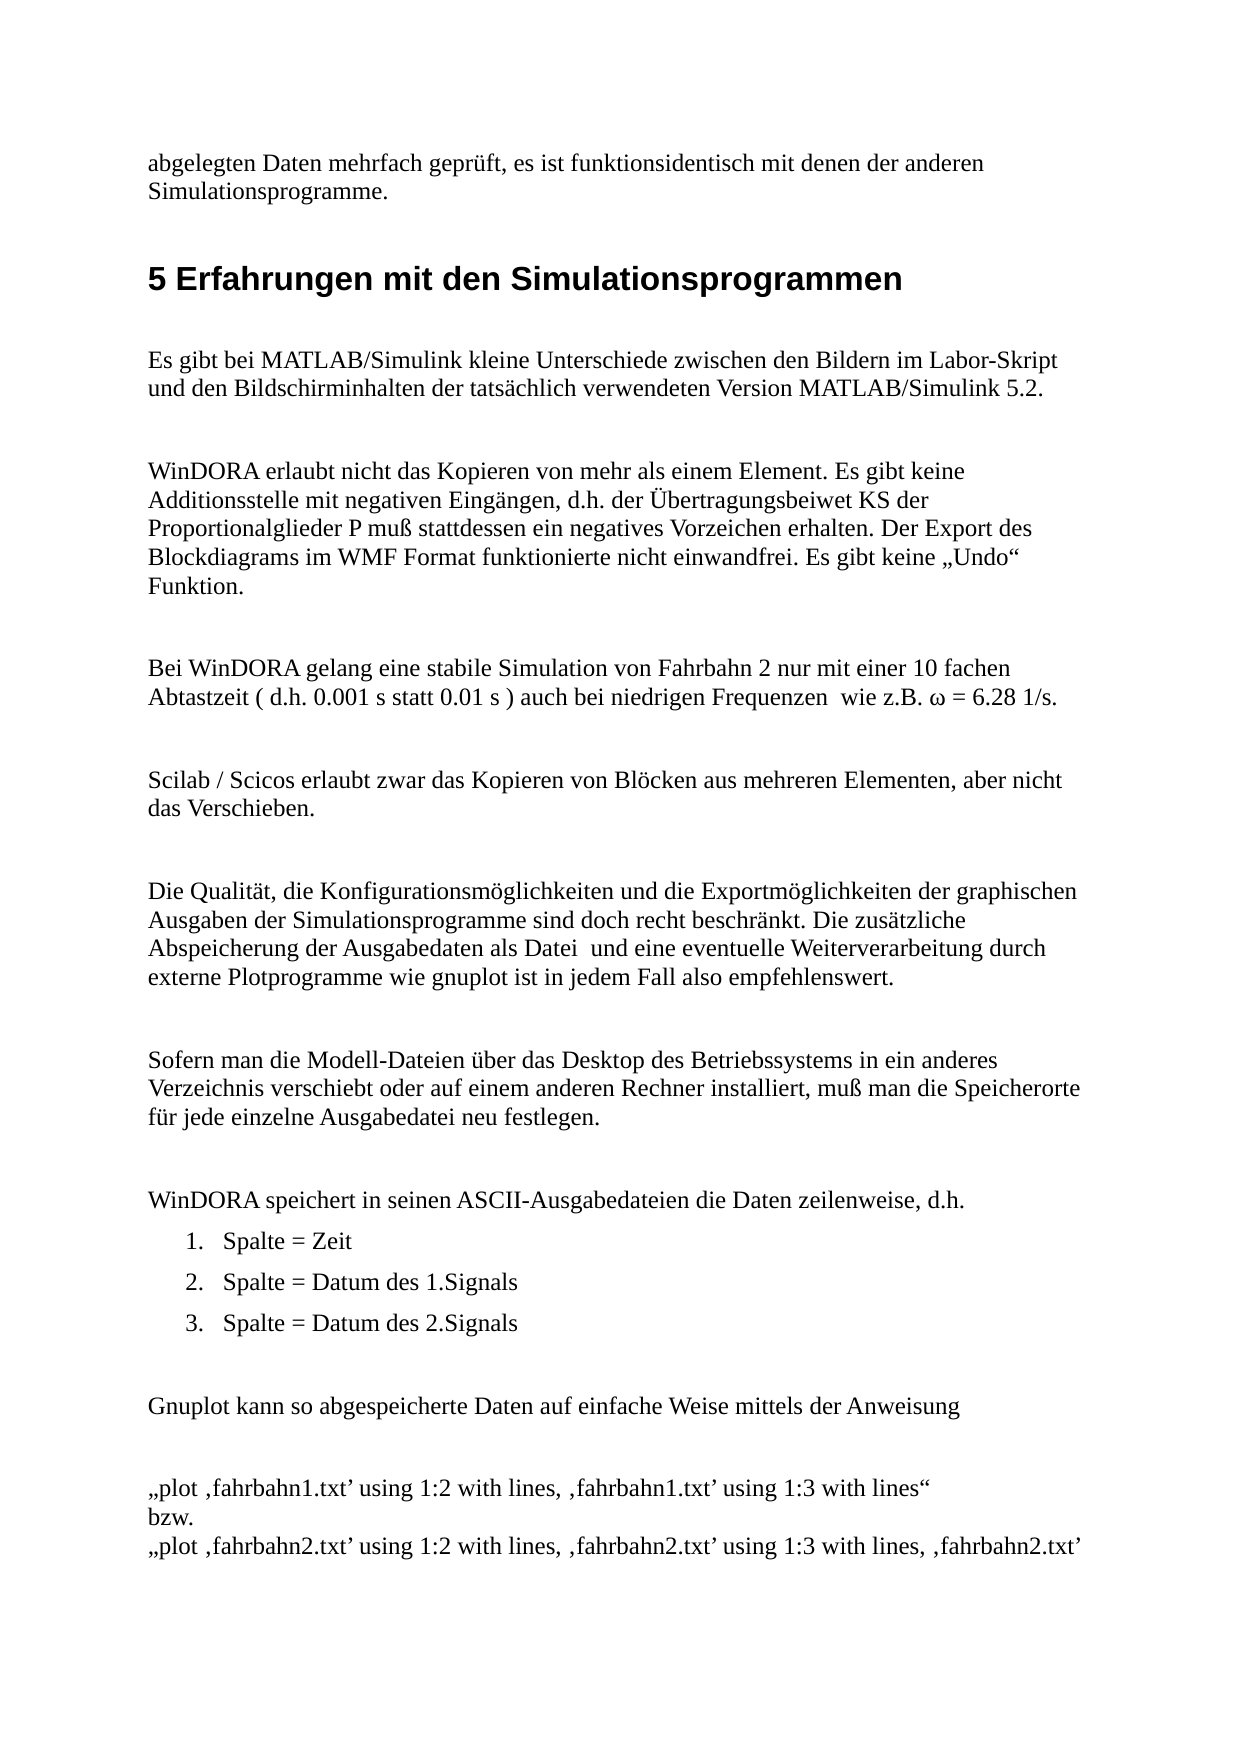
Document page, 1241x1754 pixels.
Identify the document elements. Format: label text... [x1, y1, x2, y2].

list Es gibt bei MATLAB/Simulink kleine Unterschiede zwischen den Bildern im Labor-Skript und den Bildschirminhalten der tatsächlich verwendeten Version MATLAB/Simulink 5.2. [148, 345, 1093, 402]
list Sofern man die Modell-Dateien über das Desktop des Betriebssystems in ein anderes Verzeichnis verschiebt oder auf einem anderen Rechner installiert, muß man die Speicherorte für jede einzelne Ausgabedatei neu festlegen. [148, 1045, 1093, 1131]
list WinDORA erlaubt nicht das Kopieren von mehr als einem Element. Es gibt keine Additionsstelle mit negativen Eingängen, d.h. der Übertragungsbeiwet KS der Proportionalglieder P muß stattdessen ein negatives Vorzeichen erhalten. Der Export des Blockdiagrams im WMF Format funktionierte nicht einwandfrei. Es gibt keine „Undo“ Funktion. [148, 456, 1093, 600]
text bzw. [148, 1502, 1093, 1531]
text „plot ‚fahrbahn2.txt’ using 1:2 with lines, ‚fahrbahn2.txt’ using 1:3 with lines, ‚fahrbahn2.txt’ [148, 1531, 1093, 1560]
text „plot ‚fahrbahn1.txt’ using 1:2 with lines, ‚fahrbahn1.txt’ using 1:3 with lines“ [148, 1473, 1093, 1502]
list Gnuplot kann so abgespeicherte Daten auf einfache Weise mittels der Anweisung [148, 1391, 1093, 1420]
list WinDORA speichert in seinen ASCII-Ausgabedateien die Daten zeilenweise, d.h. [148, 1185, 1093, 1213]
list Spalte = Zeit [185, 1226, 1093, 1255]
list Spalte = Datum des 1.Signals [185, 1267, 1093, 1296]
subtitle 5 Erfahrungen mit den Simulationsprogrammen [148, 259, 1093, 297]
list Die Qualität, die Konfigurationsmöglichkeiten und die Exportmöglichkeiten der graphischen Ausgaben der Simulationsprogramme sind doch recht beschränkt. Die zusätzliche Abspeicherung der Ausgabedaten als Datei und eine eventuelle Weiterverarbeitung durch externe Plotprogramme wie gnuplot ist in jedem Fall also empfehlenswert. [148, 876, 1093, 991]
list Bei WinDORA gelang eine stabile Simulation von Fahrbahn 2 nur mit einer 10 fachen Abtastzeit ( d.h. 0.001 s statt 0.01 s ) auch bei niedrigen Frequenzen wie z.B. ω = 6.28 1/s. [148, 653, 1093, 711]
text abgelegten Daten mehrfach geprüft, es ist funktionsidentisch mit denen der anderen Simulationsprogramme. [148, 148, 1093, 205]
list Scilab / Scicos erlaubt zwar das Kopieren von Blöcken aus mehreren Elementen, aber nicht das Verschieben. [148, 765, 1093, 822]
list Spalte = Datum des 2.Signals [185, 1308, 1093, 1337]
